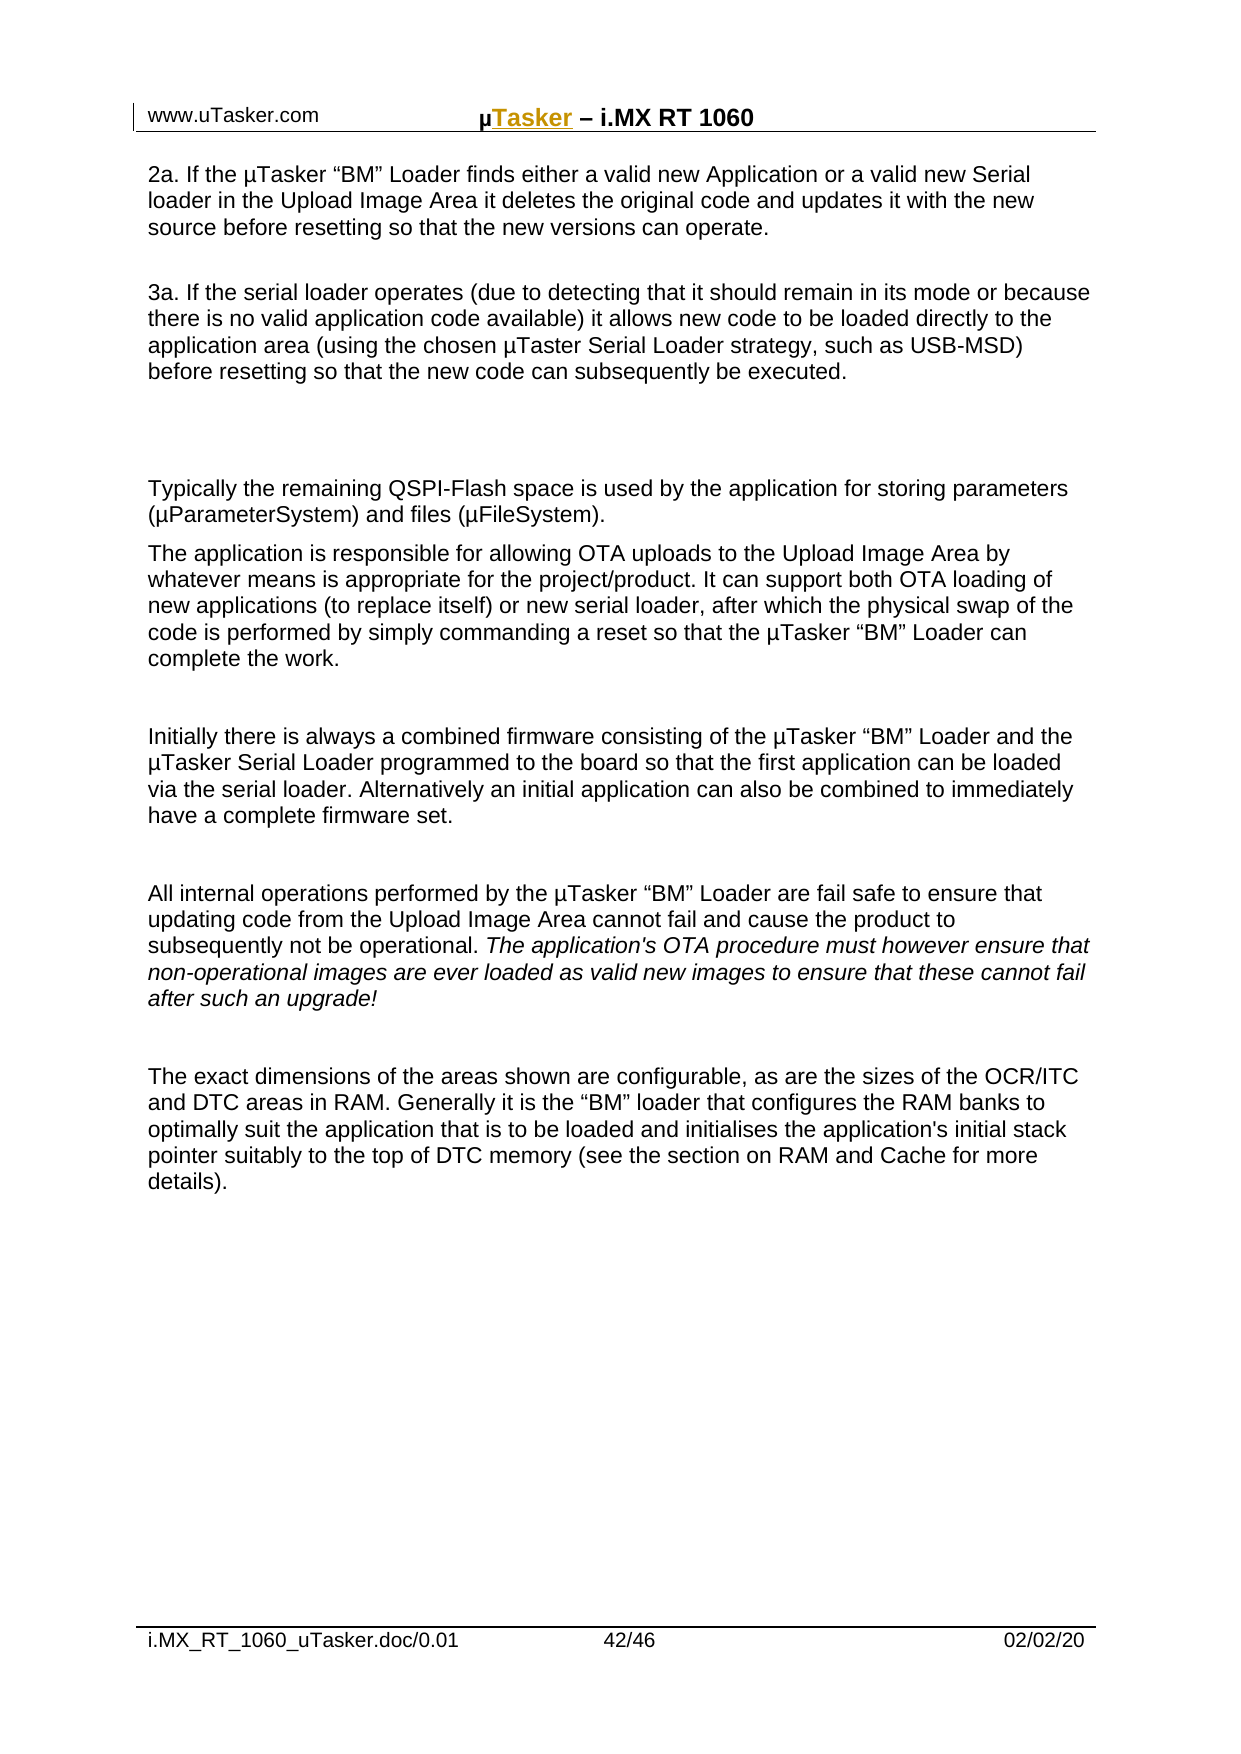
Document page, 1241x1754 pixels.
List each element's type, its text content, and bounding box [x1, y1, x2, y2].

text Initially there is always a combined firmware consisting of the µTasker “BM” Loader and the µTasker Serial Loader programmed to the board so that the first application can be loaded via the serial loader. Alternatively an initial application can also be combined to immediately have a complete firmware set. [148, 723, 1093, 828]
text The application is responsible for allowing OTA uploads to the Upload Image Area by whatever means is appropriate for the project/product. It can support both OTA loading of new applications (to replace itself) or new serial loader, after which the physical swap of the code is performed by simply commanding a reset so that the µTasker “BM” Loader can complete the work. [148, 540, 1093, 672]
text Typically the remaining QSPI-Flash space is used by the application for storing parameters (µParameterSystem) and files (µFileSystem). [148, 474, 1093, 527]
text The exact dimensions of the areas shown are configurable, as are the sizes of the OCR/ITC and DTC areas in RAM. Generally it is the “BM” loader that configures the RAM banks to optimally suit the application that is to be loaded and initialises the application's initial stack pointer suitably to the top of DTC memory (see the section on RAM and Cache for more details). [148, 1063, 1093, 1194]
text 2a. If the µTasker “BM” Loader finds either a valid new Application or a valid new Serial loader in the Upload Image Area it deletes the original code and updates it with the new source before resetting so that the new versions can operate. [148, 161, 1093, 240]
text 3a. If the serial loader operates (due to detecting that it should remain in its mode or because there is no valid application code available) it allows new code to be loaded directly to the application area (using the chosen µTaster Serial Loader strategy, such as USB-MSD) before resetting so that the new code can subsequently be executed. [148, 253, 1093, 384]
text All internal operations performed by the µTasker “BM” Loader are fail safe to ensure that updating code from the Upload Image Area cannot fail and cause the product to subsequently not be operational. The application's OTA procedure must however ensure that non-operational images are ever loaded as valid new images to ensure that these cannot fail after such an upgrade! [148, 880, 1093, 1011]
